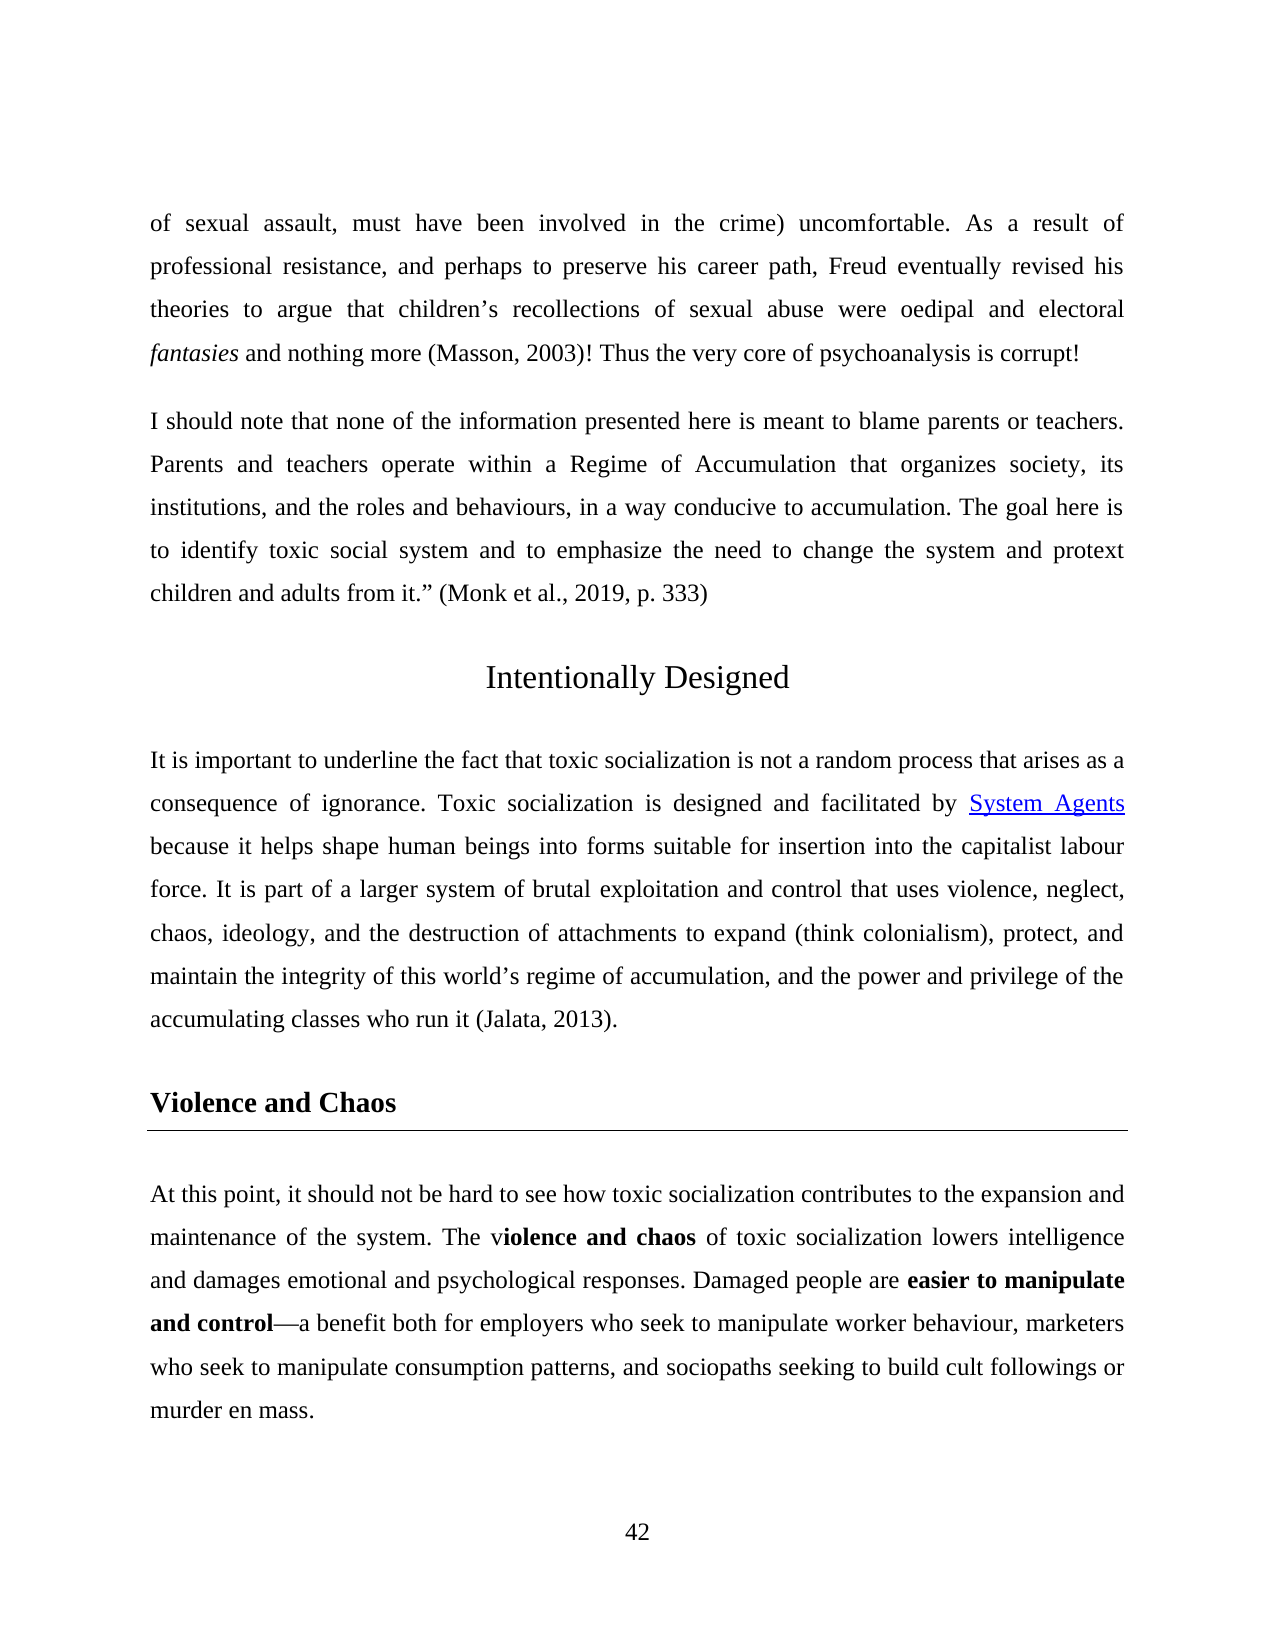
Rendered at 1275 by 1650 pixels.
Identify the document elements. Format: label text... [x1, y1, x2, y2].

subtitle Intentionally Designed [150, 657, 1125, 696]
text I should note that none of the information presented here is meant to blame parents or teachers. Parents and teachers operate within a Regime of Accumulation that organizes society, its institutions, and the roles and behaviours, in a way conducive to accumulation. The goal here is to identify toxic social system and to emphasize the need to change the system and protext children and adults from it.” (Monk et al., 2019, p. 333) [150, 406, 1125, 607]
subtitle Violence and Chaos [147, 1082, 1128, 1130]
text At this point, it should not be hard to see how toxic socialization contributes to the expansion and maintenance of the system. The violence and chaos of toxic socialization lowers intelligence and damages emotional and psychological responses. Damaged people are easier to manipulate and control—a benefit both for employers who seek to manipulate worker behaviour, marketers who seek to manipulate consumption patterns, and sociopaths seeking to build cult followings or murder en mass. [150, 1179, 1125, 1423]
text It is important to underline the fact that toxic socialization is not a random process that arises as a consequence of ignorance. Toxic socialization is designed and facilitated by System Agents because it helps shape human beings into forms suitable for insertion into the capitalist labour force. It is part of a larger system of brutal exploitation and control that uses violence, neglect, chaos, ideology, and the destruction of attachments to expand (think colonialism), protect, and maintain the integrity of this world’s regime of accumulation, and the power and privilege of the accumulating classes who run it (Jalata, 2013). [150, 745, 1125, 1033]
text of sexual assault, must have been involved in the crime) uncomfortable. As a result of professional resistance, and perhaps to preserve his career path, Freud eventually revised his theories to argue that children’s recollections of sexual abuse were oedipal and electoral fantasies and nothing more (Masson, 2003)! Thus the very core of psychoanalysis is corrupt! [150, 208, 1125, 366]
